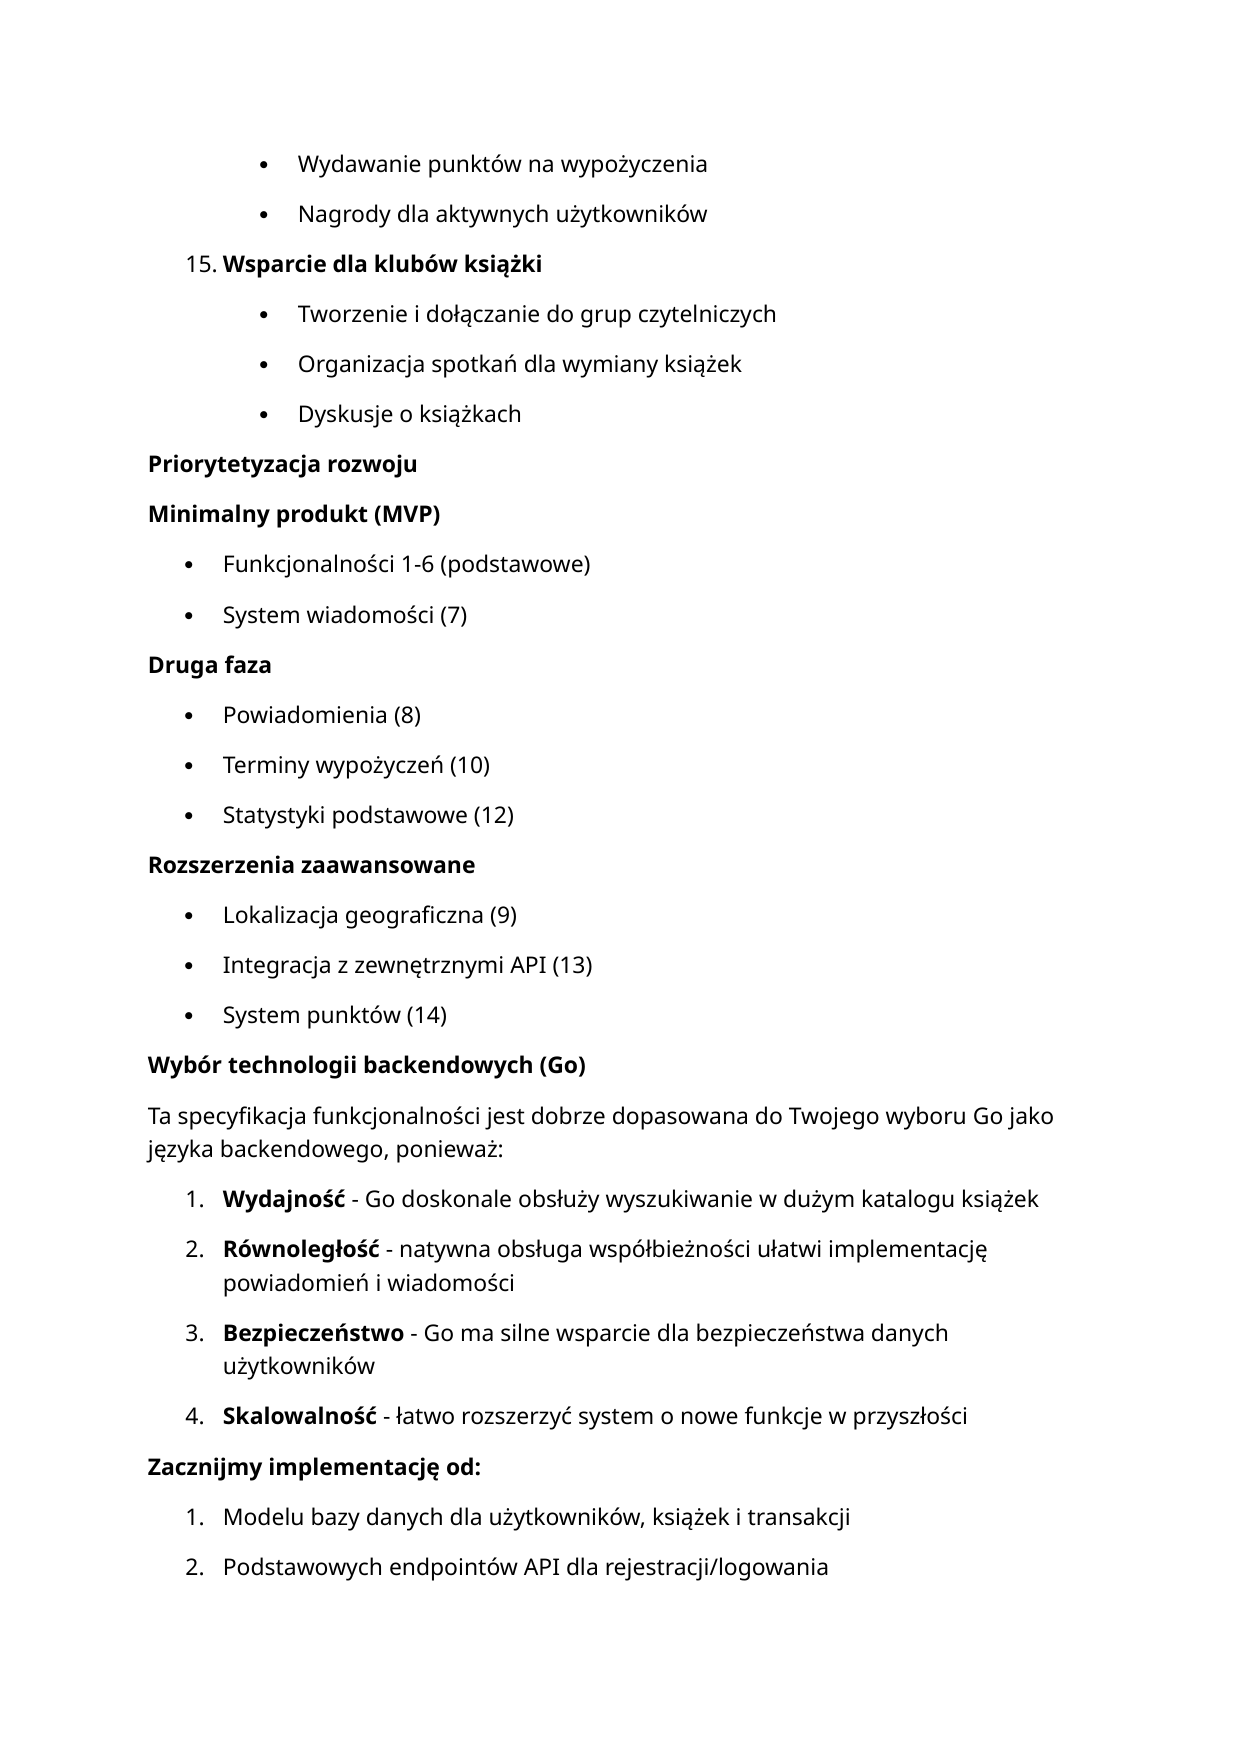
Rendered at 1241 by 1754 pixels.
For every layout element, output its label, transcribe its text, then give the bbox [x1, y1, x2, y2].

list Terminy wypożyczeń (10) [185, 749, 1093, 780]
text Wybór technologii backendowych (Go) [148, 1049, 1093, 1081]
list Dyskusje o książkach [260, 398, 1093, 429]
text Priorytetyzacja rozwoju [148, 448, 1093, 479]
list Wydawanie punktów na wypożyczenia [260, 148, 1093, 179]
list Skalowalność - łatwo rozszerzyć system o nowe funkcje w przyszłości [185, 1400, 1093, 1432]
list Tworzenie i dołączanie do grup czytelniczych [260, 298, 1093, 329]
list Lokalizacja geograficzna (9) [185, 899, 1093, 930]
list Nagrody dla aktywnych użytkowników [260, 198, 1093, 229]
list Bezpieczeństwo - Go ma silne wsparcie dla bezpieczeństwa danych użytkowników [185, 1317, 1093, 1381]
list System wiadomości (7) [185, 598, 1093, 630]
text Minimalny produkt (MVP) [148, 498, 1093, 529]
list Modelu bazy danych dla użytkowników, książek i transakcji [185, 1501, 1093, 1532]
list System punktów (14) [185, 999, 1093, 1031]
list Równoległość - natywna obsługa współbieżności ułatwi implementację powiadomień i wiadomości [185, 1233, 1093, 1298]
text Ta specyfikacja funkcjonalności jest dobrze dopasowana do Twojego wyboru Go jako języka backendowego, ponieważ: [148, 1099, 1093, 1164]
list Wsparcie dla klubów książki [185, 248, 1093, 279]
list Powiadomienia (8) [185, 699, 1093, 730]
list Organizacja spotkań dla wymiany książek [260, 348, 1093, 379]
text Zacznijmy implementację od: [148, 1450, 1093, 1482]
list Podstawowych endpointów API dla rejestracji/logowania [185, 1551, 1093, 1582]
text Rozszerzenia zaawansowane [148, 849, 1093, 880]
list Statystyki podstawowe (12) [185, 799, 1093, 830]
list Integracja z zewnętrznymi API (13) [185, 949, 1093, 981]
list Funkcjonalności 1-6 (podstawowe) [185, 548, 1093, 580]
list Wydajność - Go doskonale obsłuży wyszukiwanie w dużym katalogu książek [185, 1183, 1093, 1214]
text Druga faza [148, 649, 1093, 680]
